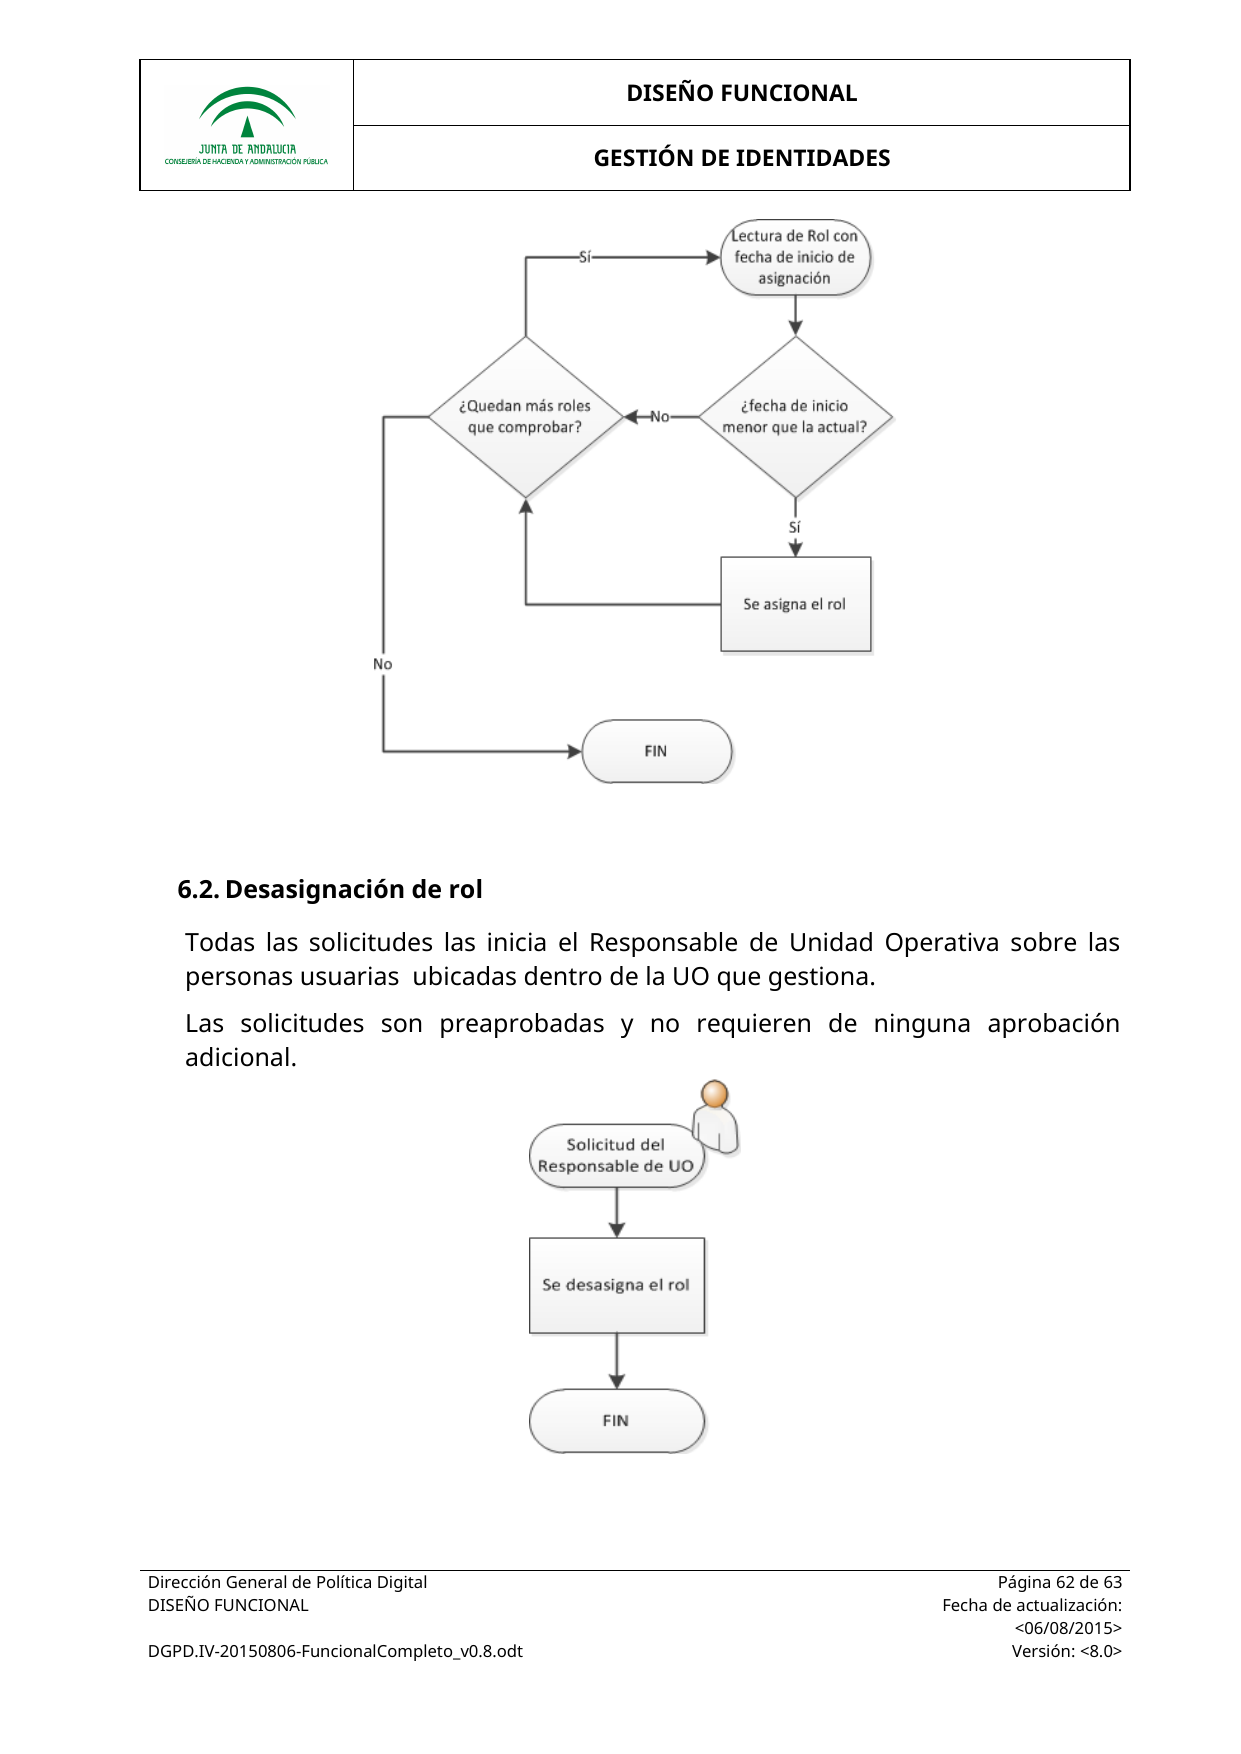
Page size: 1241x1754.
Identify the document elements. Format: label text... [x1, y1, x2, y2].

subtitle Desasignación de rol [177, 872, 1122, 906]
text Las solicitudes son preaprobadas y no requieren de ninguna aprobación adicional. [185, 1005, 1122, 1073]
text Todas las solicitudes las inicia el Responsable de Unidad Operativa sobre las personas usuarias ubicadas dentro de la UO que gestiona. [185, 925, 1122, 993]
picture [164, 85, 330, 165]
